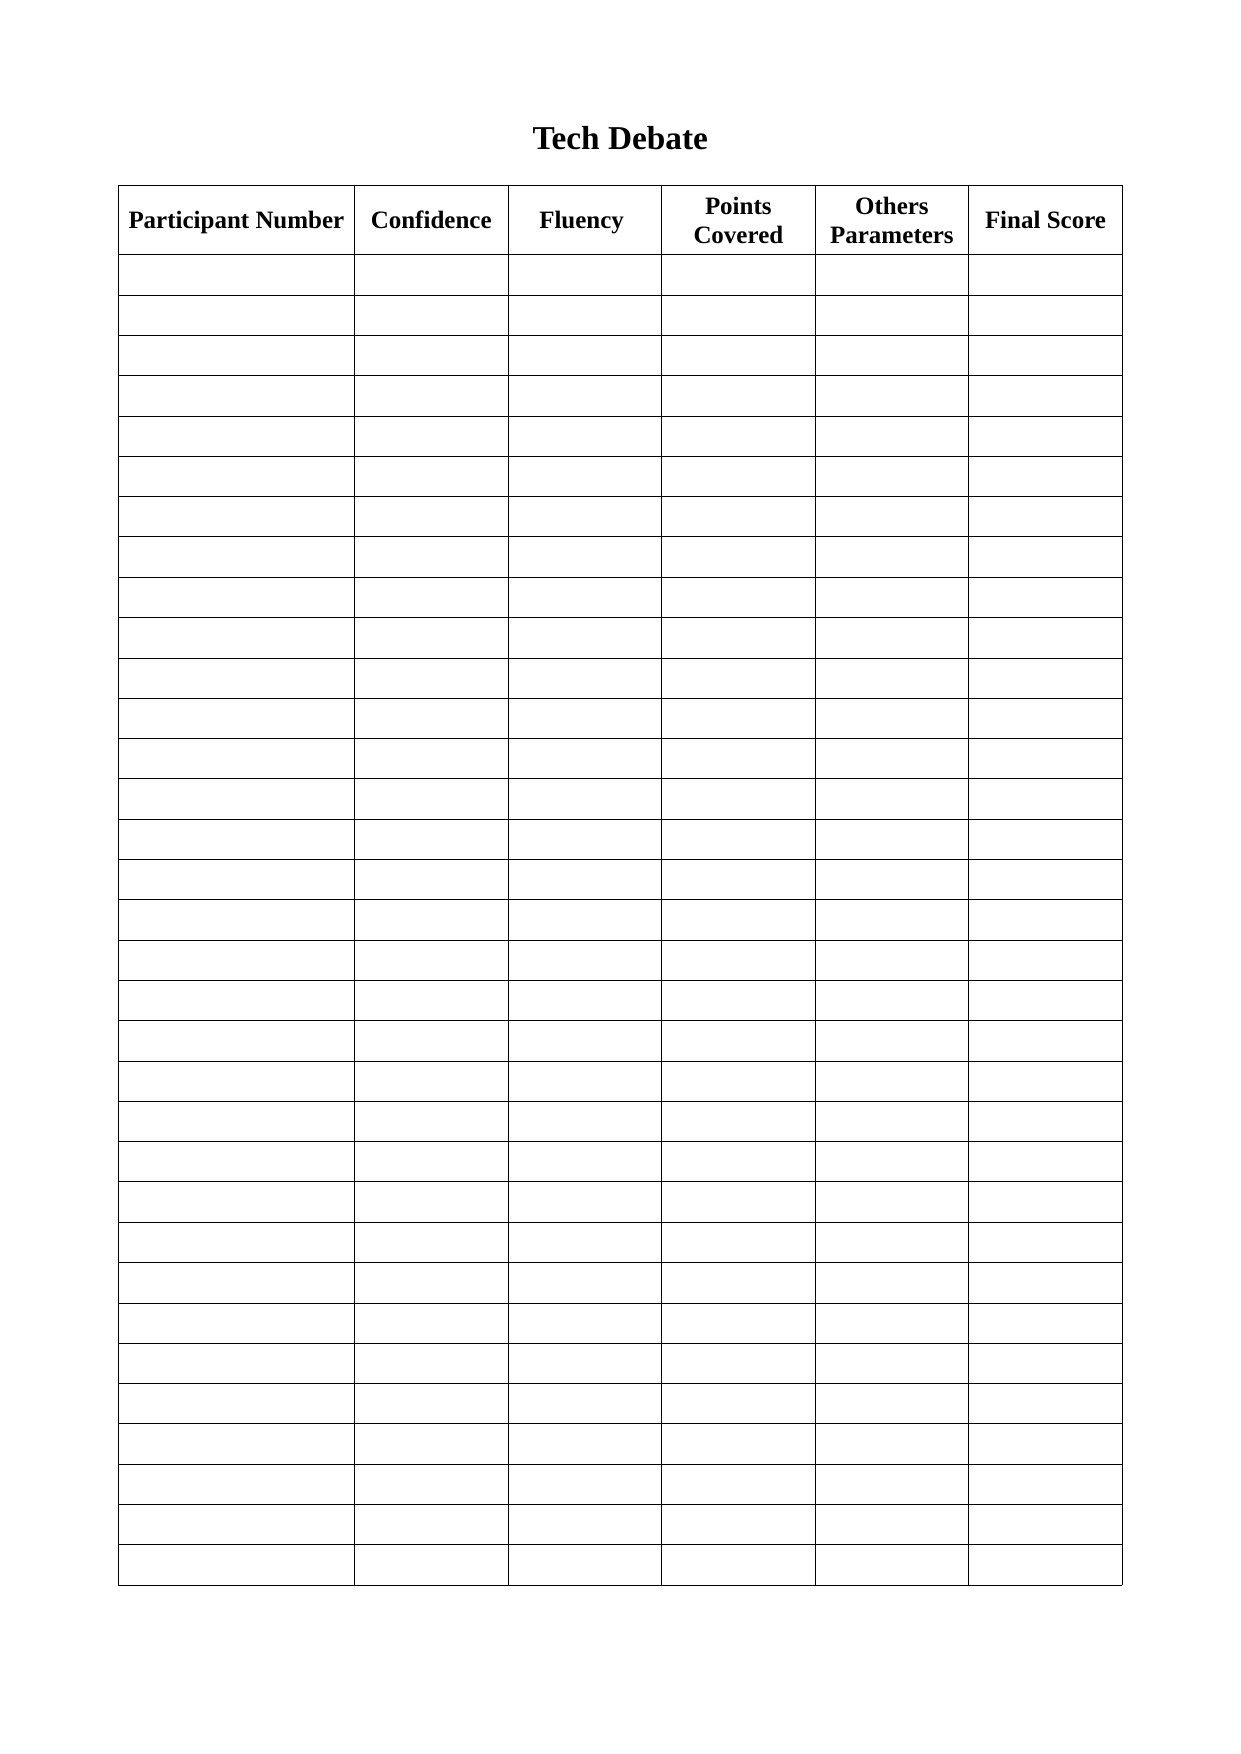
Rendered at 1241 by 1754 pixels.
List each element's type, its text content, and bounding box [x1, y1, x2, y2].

table_cell [969, 457, 1122, 496]
table_cell [662, 1102, 815, 1141]
table_cell [662, 820, 815, 859]
table_cell [816, 1021, 968, 1061]
table_cell [969, 1062, 1122, 1101]
table_cell [969, 981, 1122, 1020]
table_cell [509, 497, 661, 536]
table_cell [355, 1102, 508, 1141]
table_cell [969, 900, 1122, 939]
table_cell [816, 1505, 968, 1544]
table_cell [662, 1142, 815, 1181]
table_cell [119, 941, 354, 980]
table_cell [355, 457, 508, 496]
table_cell [816, 1223, 968, 1262]
table_cell [816, 578, 968, 617]
table_cell [509, 1142, 661, 1181]
table_cell [509, 1465, 661, 1504]
table_cell [119, 1465, 354, 1504]
table_cell [969, 739, 1122, 778]
table_cell [816, 1384, 968, 1423]
table_cell [662, 699, 815, 738]
table_cell [119, 1062, 354, 1101]
table_cell [509, 659, 661, 698]
table_cell [969, 1102, 1122, 1141]
table_cell [119, 1344, 354, 1383]
table_cell [509, 457, 661, 496]
table_cell [509, 1102, 661, 1141]
table_cell [816, 860, 968, 899]
table_cell [509, 618, 661, 657]
table_cell [662, 1304, 815, 1343]
table_cell [662, 941, 815, 980]
table_cell [355, 1062, 508, 1101]
table_cell [816, 1545, 968, 1584]
table_cell [119, 618, 354, 657]
table_cell [119, 1102, 354, 1141]
table_cell [969, 497, 1122, 536]
table_cell [509, 900, 661, 939]
table_cell [355, 1142, 508, 1181]
table_cell [355, 941, 508, 980]
table_cell [119, 860, 354, 899]
table_cell [509, 820, 661, 859]
table_cell [662, 537, 815, 577]
table_cell [119, 1304, 354, 1343]
table_cell [662, 1021, 815, 1061]
table_cell [355, 1344, 508, 1383]
table_cell [662, 1182, 815, 1222]
table_cell [969, 296, 1122, 335]
table_cell [355, 497, 508, 536]
table_cell [509, 1263, 661, 1302]
table_cell [509, 1223, 661, 1262]
table_cell [355, 1304, 508, 1343]
table_cell [662, 417, 815, 456]
table_cell [119, 1424, 354, 1464]
table_cell [509, 336, 661, 375]
table_cell [969, 659, 1122, 698]
table_cell [662, 497, 815, 536]
table_cell [816, 376, 968, 416]
table_cell [816, 497, 968, 536]
table_cell [119, 1263, 354, 1302]
table_cell [662, 860, 815, 899]
table_cell [816, 739, 968, 778]
table_cell [119, 336, 354, 375]
table_cell [119, 578, 354, 617]
table_cell [662, 1344, 815, 1383]
table_cell [119, 1384, 354, 1423]
table_cell [969, 820, 1122, 859]
table_cell [119, 296, 354, 335]
table_cell [355, 618, 508, 657]
table_cell [969, 255, 1122, 294]
table_cell [969, 1344, 1122, 1383]
table_cell [509, 417, 661, 456]
table_cell [662, 1545, 815, 1584]
table_header Final Score [969, 186, 1122, 254]
table_cell [969, 699, 1122, 738]
table_cell [119, 1142, 354, 1181]
table_cell [509, 1062, 661, 1101]
table_cell [816, 255, 968, 294]
table_cell [119, 537, 354, 577]
table_cell [969, 336, 1122, 375]
table_cell [969, 1223, 1122, 1262]
table_cell [509, 1424, 661, 1464]
table_cell [816, 1424, 968, 1464]
table_cell [969, 1545, 1122, 1584]
table_cell [119, 417, 354, 456]
table_cell [969, 537, 1122, 577]
table_cell [816, 1263, 968, 1302]
table_cell [662, 296, 815, 335]
table_cell [969, 1263, 1122, 1302]
table_cell [355, 578, 508, 617]
table_cell [969, 417, 1122, 456]
table_cell [816, 336, 968, 375]
table_cell [662, 1424, 815, 1464]
table_cell [119, 255, 354, 294]
table_header Participant Number [119, 186, 354, 254]
table_cell [119, 699, 354, 738]
table_cell [355, 820, 508, 859]
table_cell [816, 1102, 968, 1141]
table_cell [355, 900, 508, 939]
table_cell [119, 1182, 354, 1222]
table_cell [119, 1021, 354, 1061]
table_header Others Parameters [816, 186, 968, 254]
table_cell [816, 981, 968, 1020]
table_header Confidence [355, 186, 508, 254]
table_cell [355, 336, 508, 375]
table_header Points Covered [662, 186, 815, 254]
table_cell [509, 537, 661, 577]
table_cell [509, 1505, 661, 1544]
table_cell [355, 860, 508, 899]
table_cell [509, 941, 661, 980]
table_cell [355, 739, 508, 778]
table_cell [816, 457, 968, 496]
table_cell [119, 1545, 354, 1584]
table_cell [662, 578, 815, 617]
table_cell [355, 417, 508, 456]
table_cell [969, 860, 1122, 899]
table_cell [355, 296, 508, 335]
table_cell [816, 618, 968, 657]
table_cell [969, 1304, 1122, 1343]
table_cell [509, 1021, 661, 1061]
table_cell [355, 1263, 508, 1302]
table_cell [509, 1182, 661, 1222]
table_cell [816, 1344, 968, 1383]
table_cell [119, 1505, 354, 1544]
table_cell [509, 739, 661, 778]
table_cell [355, 255, 508, 294]
table_cell [119, 376, 354, 416]
table_cell [662, 255, 815, 294]
table_cell [509, 1304, 661, 1343]
table_cell [662, 1505, 815, 1544]
table_cell [969, 1142, 1122, 1181]
table_cell [355, 1384, 508, 1423]
table_cell [969, 578, 1122, 617]
table_cell [355, 1465, 508, 1504]
table_cell [119, 820, 354, 859]
table_cell [816, 900, 968, 939]
table_cell [509, 779, 661, 819]
table_cell [662, 739, 815, 778]
table_cell [969, 941, 1122, 980]
table_cell [969, 779, 1122, 819]
table_cell [355, 537, 508, 577]
table_cell [816, 296, 968, 335]
table_cell [816, 537, 968, 577]
table_cell [119, 1223, 354, 1262]
table_cell [662, 376, 815, 416]
table_cell [119, 659, 354, 698]
table_cell [662, 659, 815, 698]
table_cell [816, 417, 968, 456]
table_cell [509, 255, 661, 294]
table_header Fluency [509, 186, 661, 254]
table_cell [509, 296, 661, 335]
table_cell [969, 1021, 1122, 1061]
table_cell [969, 1424, 1122, 1464]
table_cell [662, 1384, 815, 1423]
table_cell [355, 1223, 508, 1262]
table_cell [355, 779, 508, 819]
table_cell [662, 336, 815, 375]
table_cell [662, 900, 815, 939]
table_cell [355, 1182, 508, 1222]
table_cell [119, 497, 354, 536]
table_cell [119, 981, 354, 1020]
table_cell [662, 981, 815, 1020]
table_cell [509, 981, 661, 1020]
table_cell [509, 578, 661, 617]
table_cell [509, 860, 661, 899]
table_cell [816, 699, 968, 738]
table_cell [816, 1142, 968, 1181]
table_cell [662, 457, 815, 496]
table_cell [969, 1505, 1122, 1544]
table_cell [509, 1384, 661, 1423]
table_cell [355, 376, 508, 416]
table_cell [662, 1223, 815, 1262]
table_cell [816, 820, 968, 859]
table_cell [816, 1465, 968, 1504]
table_cell [662, 1465, 815, 1504]
table_cell [816, 659, 968, 698]
table_cell [509, 699, 661, 738]
table_cell [969, 1182, 1122, 1222]
table_cell [119, 779, 354, 819]
table_cell [509, 1545, 661, 1584]
table_cell [355, 1424, 508, 1464]
table_cell [816, 1062, 968, 1101]
table_cell [969, 618, 1122, 657]
text Tech Debate [118, 118, 1122, 156]
table_cell [119, 739, 354, 778]
table_cell [969, 376, 1122, 416]
table_cell [816, 1182, 968, 1222]
table_cell [662, 618, 815, 657]
table_cell [816, 941, 968, 980]
table_cell [119, 457, 354, 496]
table_cell [969, 1465, 1122, 1504]
table_cell [119, 900, 354, 939]
table_cell [662, 1263, 815, 1302]
table_cell [509, 376, 661, 416]
table_cell [816, 1304, 968, 1343]
table_cell [355, 699, 508, 738]
table_cell [662, 1062, 815, 1101]
table_cell [355, 1505, 508, 1544]
table_cell [969, 1384, 1122, 1423]
table_cell [355, 1021, 508, 1061]
table_cell [816, 779, 968, 819]
table_cell [355, 981, 508, 1020]
table_cell [662, 779, 815, 819]
table_cell [509, 1344, 661, 1383]
table_cell [355, 659, 508, 698]
table_cell [355, 1545, 508, 1584]
